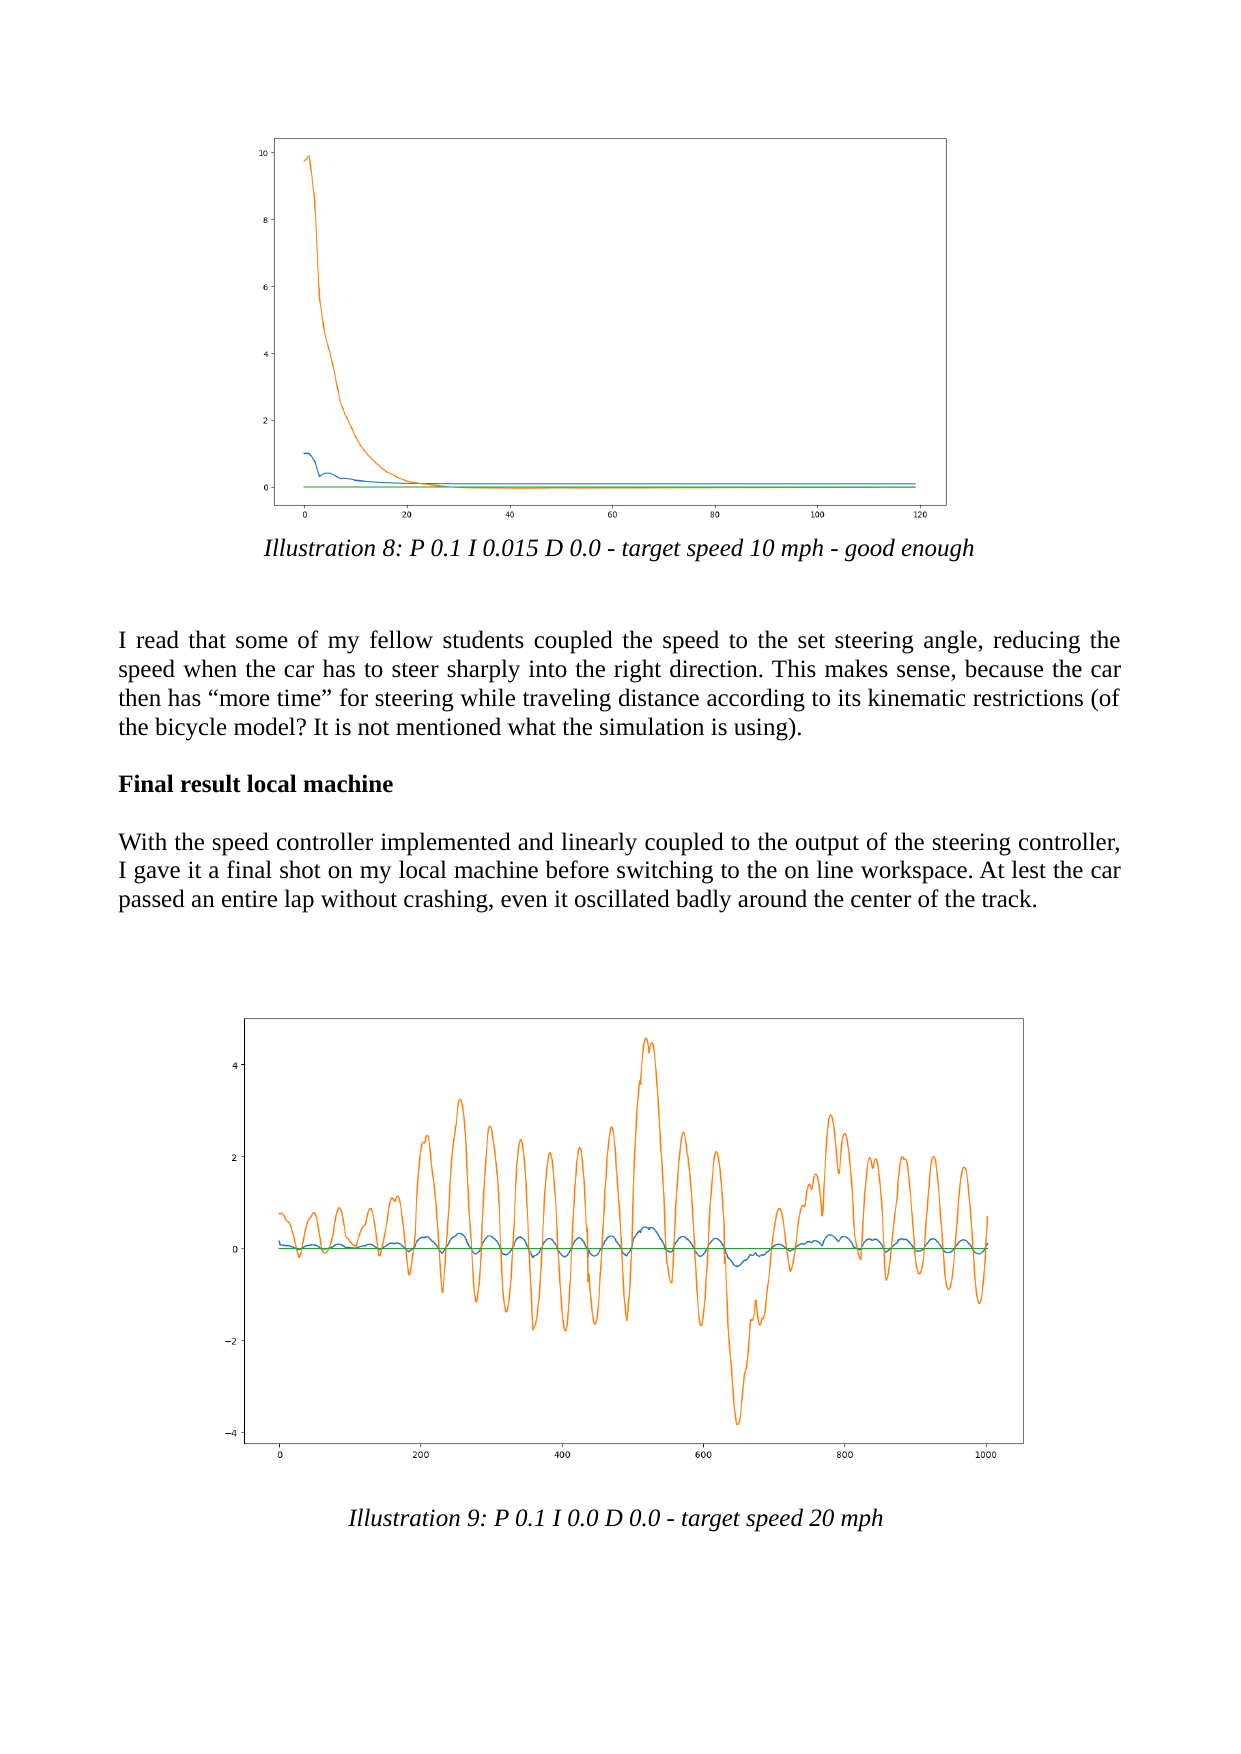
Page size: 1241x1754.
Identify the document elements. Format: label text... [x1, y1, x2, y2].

text With the speed controller implemented and linearly coupled to the output of the steering controller, I gave it a final shot on my local machine before switching to the on line workspace. At lest the car passed an entire lap without crashing, even it oscillated badly around the center of the track. [118, 827, 1122, 913]
picture [252, 106, 989, 533]
picture [118, 954, 1123, 1504]
text I read that some of my fellow students coupled the speed to the set steering angle, reducing the speed when the car has to steer sharply into the right direction. This makes sense, because the car then has “more time” for steering while traveling distance according to its kinematic restrictions (of the bicycle model? It is not mentioned what the simulation is using). [118, 625, 1122, 740]
text Final result local machine [118, 769, 1122, 798]
text Illustration 9: P 0.1 I 0.0 D 0.0 - target speed 20 mph [118, 1504, 1122, 1532]
text Illustration 8: P 0.1 I 0.015 D 0.0 - target speed 10 mph - good enough [187, 106, 1053, 562]
